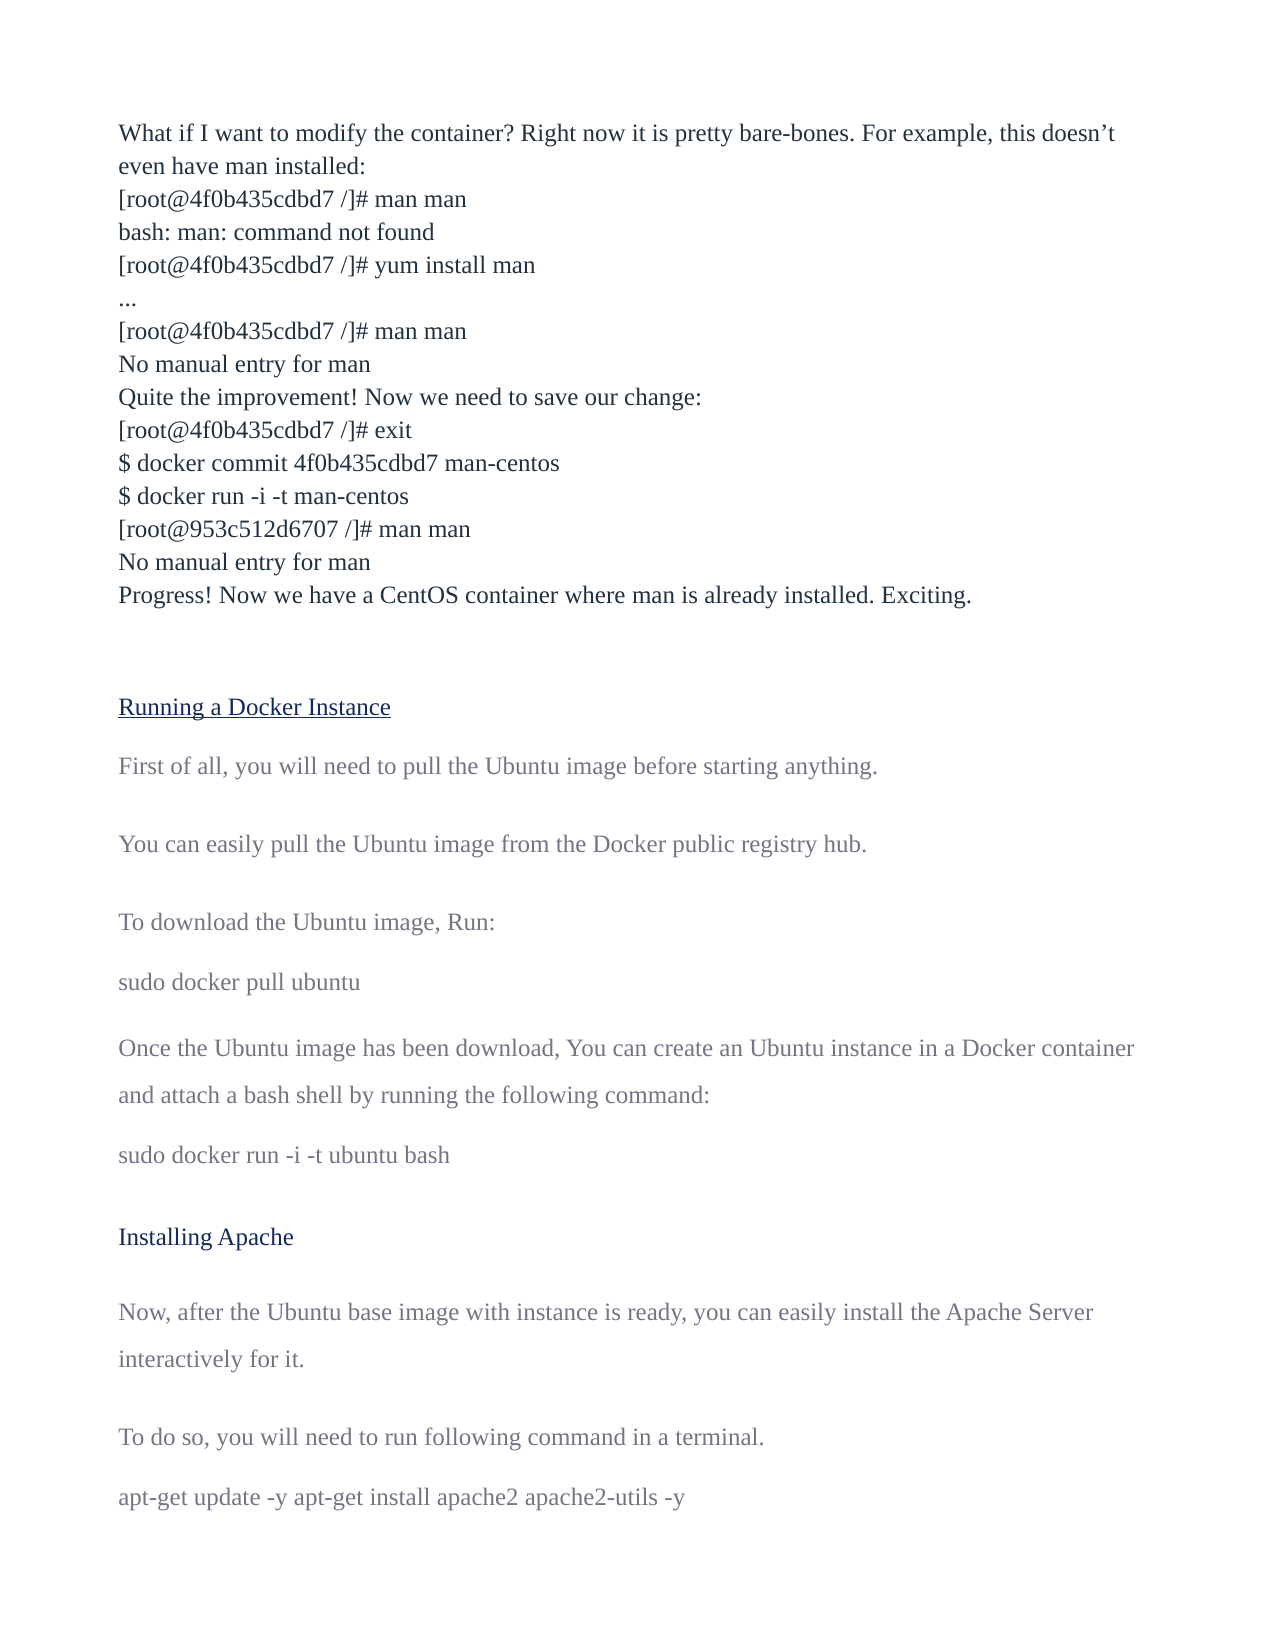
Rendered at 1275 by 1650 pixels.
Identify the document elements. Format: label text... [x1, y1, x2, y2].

text [root@4f0b435cdbd7 /]# yum install man ... [root@4f0b435cdbd7 /]# man man No manual entry for man [118, 250, 1157, 378]
text [root@953c512d6707 /]# man man No manual entry for man [118, 514, 1157, 576]
subtitle Installing Apache [118, 1222, 1157, 1251]
text What if I want to modify the container? Right now it is pretty bare-bones. For example, this doesn’t even have man installed: [118, 118, 1157, 180]
text [root@4f0b435cdbd7 /]# man man bash: man: command not found [118, 184, 1157, 246]
text $ docker commit 4f0b435cdbd7 man-centos $ docker run -i -t man-centos [118, 448, 1157, 510]
text To do so, you will need to run following command in a terminal. [118, 1404, 1157, 1451]
subtitle Running a Docker Instance [118, 692, 1157, 721]
text To download the Ubuntu image, Run: [118, 889, 1157, 936]
text Now, after the Ubuntu base image with instance is ready, you can easily install the Apache Server interactively for it. [118, 1279, 1157, 1373]
text First of all, you will need to pull the Ubuntu image before starting anything. [118, 733, 1157, 780]
text [root@4f0b435cdbd7 /]# exit [118, 415, 1157, 444]
text sudo docker run -i -t ubuntu bash [118, 1140, 1157, 1169]
text You can easily pull the Ubuntu image from the Docker public registry hub. [118, 811, 1157, 858]
text Once the Ubuntu image has been download, You can create an Ubuntu instance in a Docker container and attach a bash shell by running the following command: [118, 1015, 1157, 1109]
text sudo docker pull ubuntu [118, 967, 1157, 996]
text Quite the improvement! Now we need to save our change: [118, 382, 1157, 411]
text Progress! Now we have a CentOS container where man is already installed. Exciting. [118, 580, 1157, 609]
text apt-get update -y apt-get install apache2 apache2-utils -y [118, 1482, 1157, 1511]
